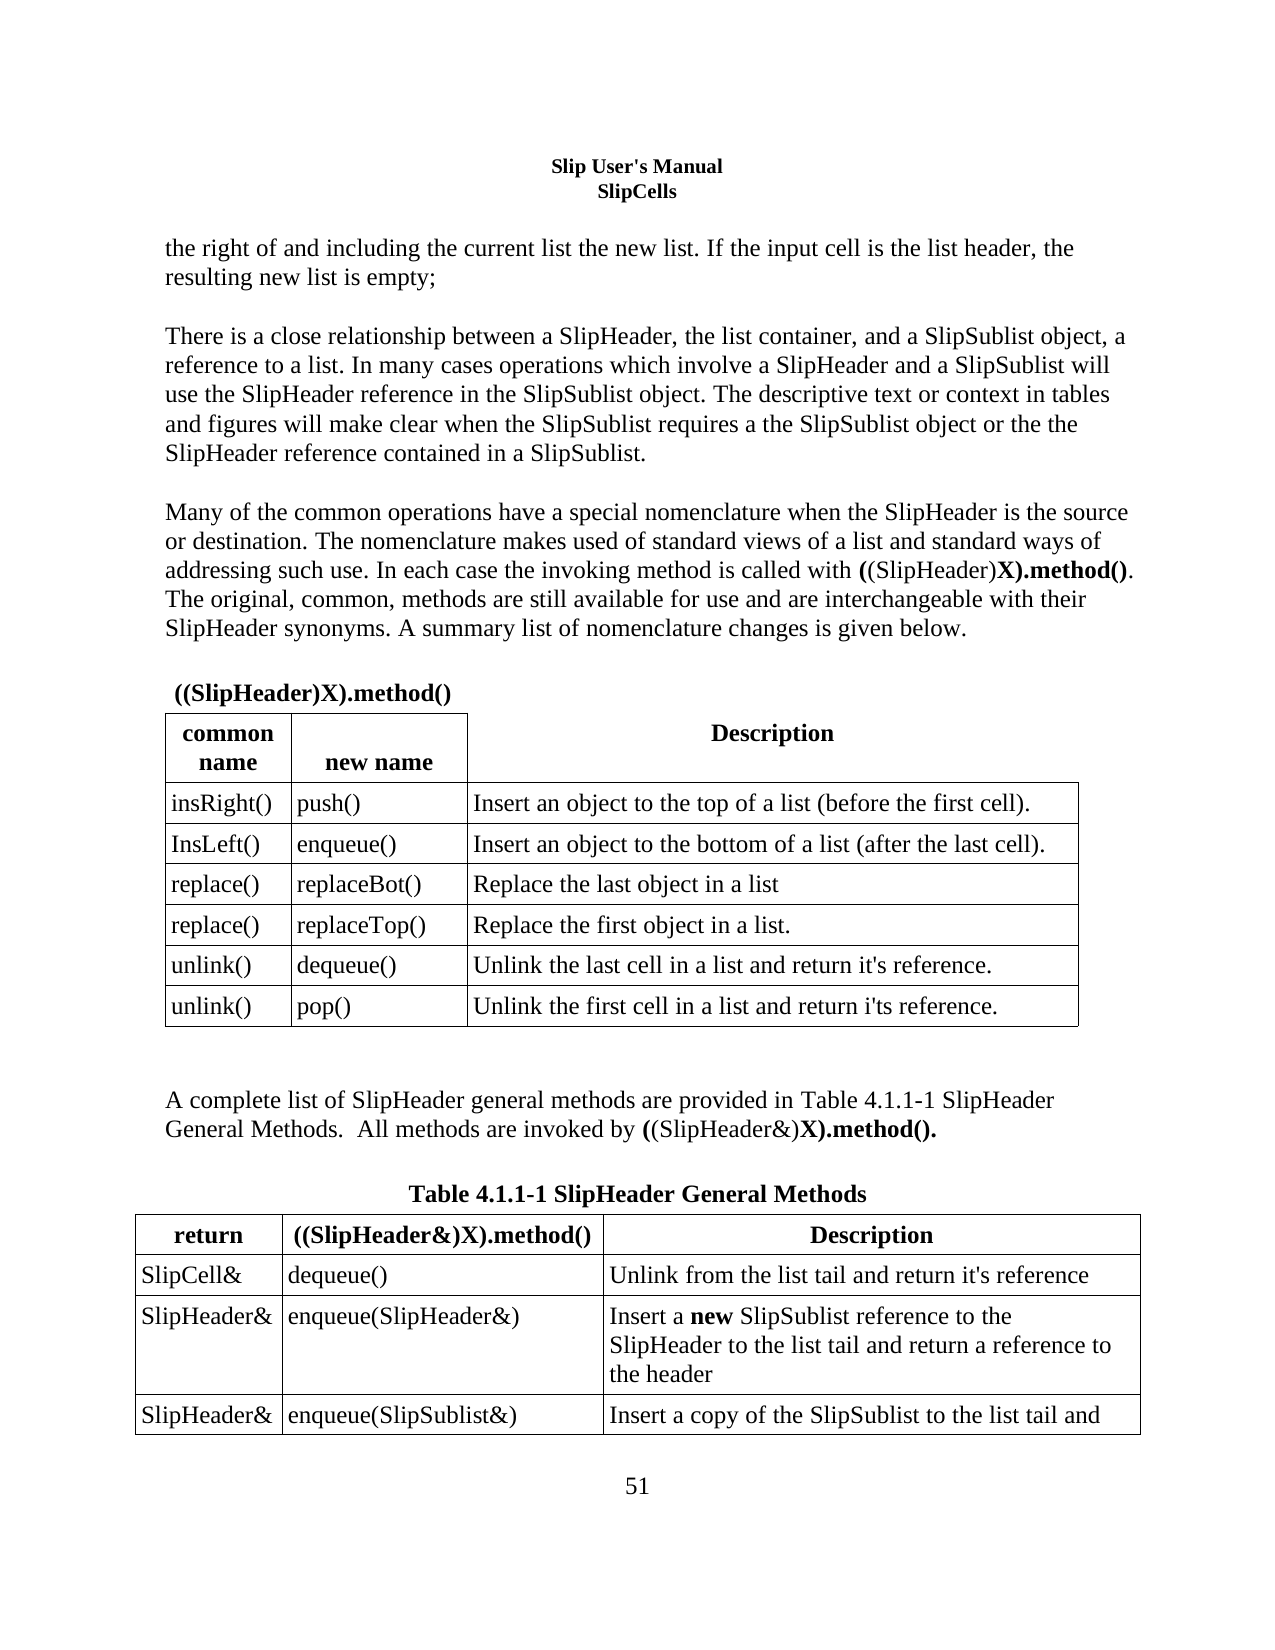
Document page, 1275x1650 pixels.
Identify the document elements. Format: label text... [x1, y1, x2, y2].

table_cell replaceBot() [292, 864, 467, 904]
table_cell Unlink the last cell in a list and return it's reference. [468, 946, 1078, 985]
table_cell dequeue() [292, 946, 467, 985]
table_cell Description [468, 713, 1078, 782]
table_cell Replace the last object in a list [468, 864, 1078, 904]
table_cell ((SlipHeader&)X).method() [283, 1215, 603, 1254]
table_cell SlipHeader& [136, 1296, 282, 1394]
table_cell SlipCell& [136, 1255, 282, 1295]
table_header Table 4.1.1-1 SlipHeader General Methods [135, 1173, 1140, 1214]
text Many of the common operations have a special nomenclature when the SlipHeader is the source or destination. The nomenclature makes used of standard views of a list and standard ways of addressing such use. In each case the invoking method is called with ((SlipHeader)X).method(). The original, common, methods are still available for use and are interchangeable with their SlipHeader synonyms. A summary list of nomenclature changes is given below. [974, 497, 1140, 642]
table_header ((SlipHeader)X).method() [165, 672, 467, 712]
table_cell replace() [166, 864, 291, 904]
table_cell Unlink the first cell in a list and return i'ts reference. [468, 986, 1078, 1026]
table_cell enqueue() [292, 824, 467, 863]
table_cell dequeue() [283, 1255, 603, 1295]
table_cell enqueue(SlipSublist&) [283, 1395, 603, 1434]
table_cell InsLeft() [166, 824, 291, 863]
table_cell Insert a new SlipSublist reference to the SlipHeader to the list tail and return a reference to the header [604, 1296, 1140, 1394]
table_cell Insert a copy of the SlipSublist to the list tail and [604, 1395, 1140, 1434]
text In a manner similar to getting a substring, it is possible to create a new list by removing a fragment of a more established one. In splitLeft(), all list cells to the left of and including the input list are used to create a new list. The list cells are removed from the current list and moved to a list just created. In the same way, splitRight() creates a new list and moves all list cells to the right of and including the current list the new list. If the input cell is the list header, the resulting new list is empty; [436, 233, 1140, 291]
table_cell unlink() [166, 986, 291, 1026]
table_cell new name [292, 714, 467, 782]
table_cell common name [166, 714, 291, 782]
table_cell Unlink from the list tail and return it's reference [604, 1255, 1140, 1295]
table_cell pop() [292, 986, 467, 1026]
table_header [467, 672, 1078, 712]
table_cell return [136, 1215, 282, 1254]
table_cell Replace the first object in a list. [468, 905, 1078, 944]
table_cell replaceTop() [292, 905, 467, 944]
table_cell push() [292, 783, 467, 823]
table_cell Insert an object to the bottom of a list (after the last cell). [468, 824, 1078, 863]
text A complete list of SlipHeader general methods are provided in Table 4.1.1-1 SlipHeader General Methods. All methods are invoked by ((SlipHeader&)X).method(). [937, 1085, 1140, 1143]
text There is a close relationship between a SlipHeader, the list container, and a SlipSublist object, a reference to a list. In many cases operations which involve a SlipHeader and a SlipSublist will use the SlipHeader reference in the SlipSublist object. The descriptive text or context in tables and figures will make clear when the SlipSublist requires a the SlipSublist object or the the SlipHeader reference contained in a SlipSublist. [165, 321, 1140, 467]
table_cell unlink() [166, 946, 291, 985]
table_cell enqueue(SlipHeader&) [283, 1296, 603, 1394]
table_cell Description [604, 1215, 1140, 1254]
table_cell SlipHeader& [136, 1395, 282, 1434]
table_cell insRight() [166, 783, 291, 823]
table_cell replace() [166, 905, 291, 944]
table_cell Insert an object to the top of a list (before the first cell). [468, 783, 1078, 823]
